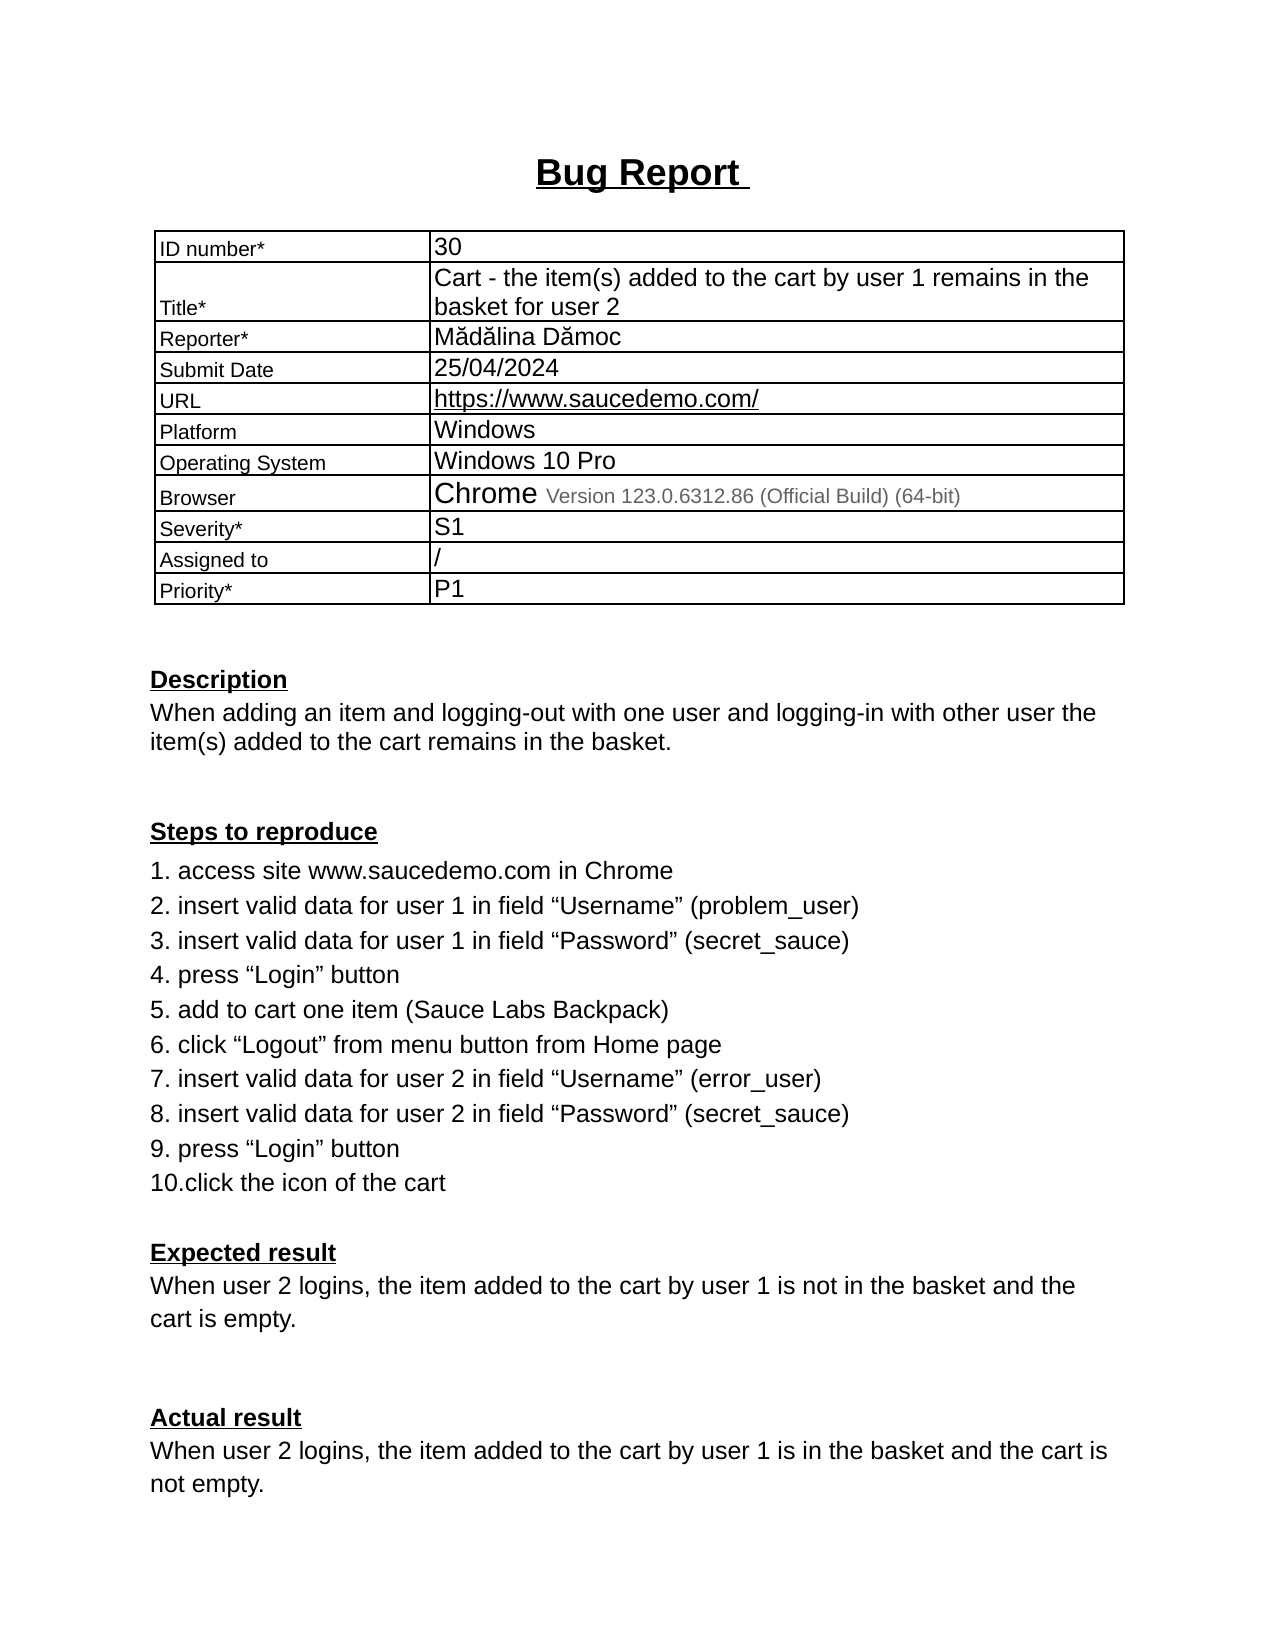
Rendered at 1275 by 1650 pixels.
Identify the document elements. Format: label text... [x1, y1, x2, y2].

text 3. insert valid data for user 1 in field “Password” (secret_sauce) [150, 926, 1125, 954]
table_cell Severity* [156, 512, 429, 541]
table_cell Browser [156, 476, 429, 510]
text 10.click the icon of the cart [150, 1168, 1125, 1197]
text Steps to reproduce [150, 817, 1125, 846]
text Actual result [150, 1403, 1125, 1432]
table_cell / [431, 543, 1123, 572]
table_cell Windows 10 Pro [431, 446, 1123, 474]
text 1. access site www.saucedemo.com in Chrome [150, 856, 1125, 885]
table_cell Platform [156, 415, 429, 443]
text Expected result [150, 1238, 1125, 1267]
table_cell S1 [431, 512, 1123, 541]
table_cell Mădălina Dămoc [431, 322, 1123, 351]
table_cell Windows [431, 415, 1123, 443]
text 7. insert valid data for user 2 in field “Username” (error_user) [150, 1064, 1125, 1093]
table_cell Submit Date [156, 353, 429, 382]
table_cell Cart - the item(s) added to the cart by user 1 remains in the basket for user 2 [431, 263, 1123, 320]
table_cell Title* [156, 263, 429, 320]
table_cell P1 [431, 574, 1123, 602]
text 4. press “Login” button [150, 960, 1125, 989]
table_cell Operating System [156, 446, 429, 474]
text Bug Report [150, 150, 1125, 193]
table_cell Priority* [156, 574, 429, 602]
table_cell URL [156, 384, 429, 413]
text When user 2 logins, the item added to the cart by user 1 is not in the basket and the cart is empty. [150, 1271, 1125, 1333]
table_cell Assigned to [156, 543, 429, 572]
text When user 2 logins, the item added to the cart by user 1 is in the basket and the cart is not empty. [150, 1436, 1125, 1498]
text When adding an item and logging-out with one user and logging-in with other user the item(s) added to the cart remains in the basket. [150, 698, 1125, 756]
table_header 30 [431, 232, 1123, 261]
text 6. click “Logout” from menu button from Home page [150, 1030, 1125, 1058]
table_cell Reporter* [156, 322, 429, 351]
text 5. add to cart one item (Sauce Labs Backpack) [150, 995, 1125, 1024]
text 8. insert valid data for user 2 in field “Password” (secret_sauce) [150, 1099, 1125, 1128]
table_header ID number* [156, 232, 429, 261]
table_cell https://www.saucedemo.com/ [431, 384, 1123, 413]
text 9. press “Login” button [150, 1134, 1125, 1162]
text 2. insert valid data for user 1 in field “Username” (problem_user) [150, 891, 1125, 920]
table_cell Chrome Version 123.0.6312.86 (Official Build) (64-bit) [431, 476, 1123, 510]
table_cell 25/04/2024 [431, 353, 1123, 382]
text Description [150, 665, 1125, 694]
